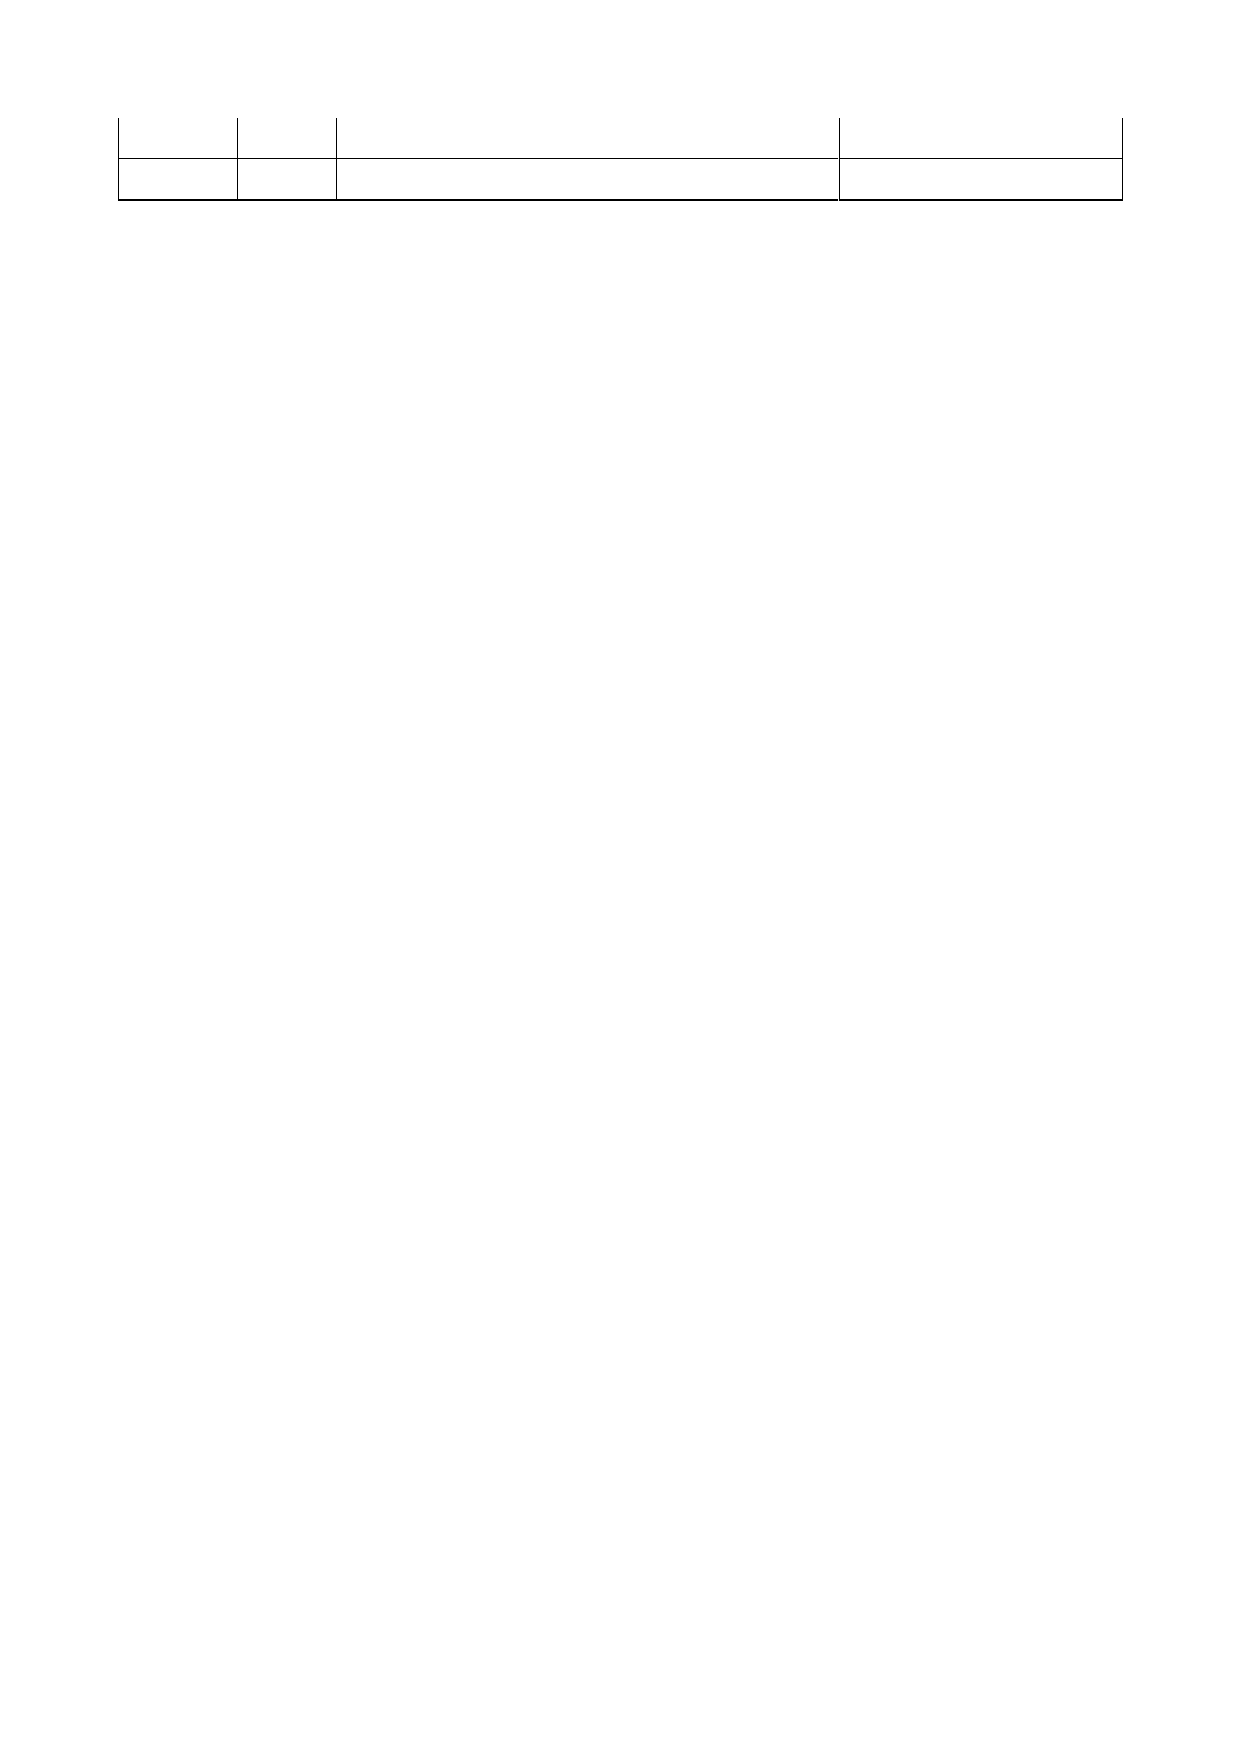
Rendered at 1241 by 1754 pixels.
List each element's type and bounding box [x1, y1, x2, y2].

table_cell [119, 118, 237, 158]
table_cell [840, 118, 1122, 158]
table_cell [337, 118, 838, 158]
table_cell [119, 159, 237, 199]
table_cell [337, 159, 838, 199]
table_cell [840, 159, 1122, 199]
table_cell [238, 159, 336, 199]
table_cell [238, 118, 336, 158]
